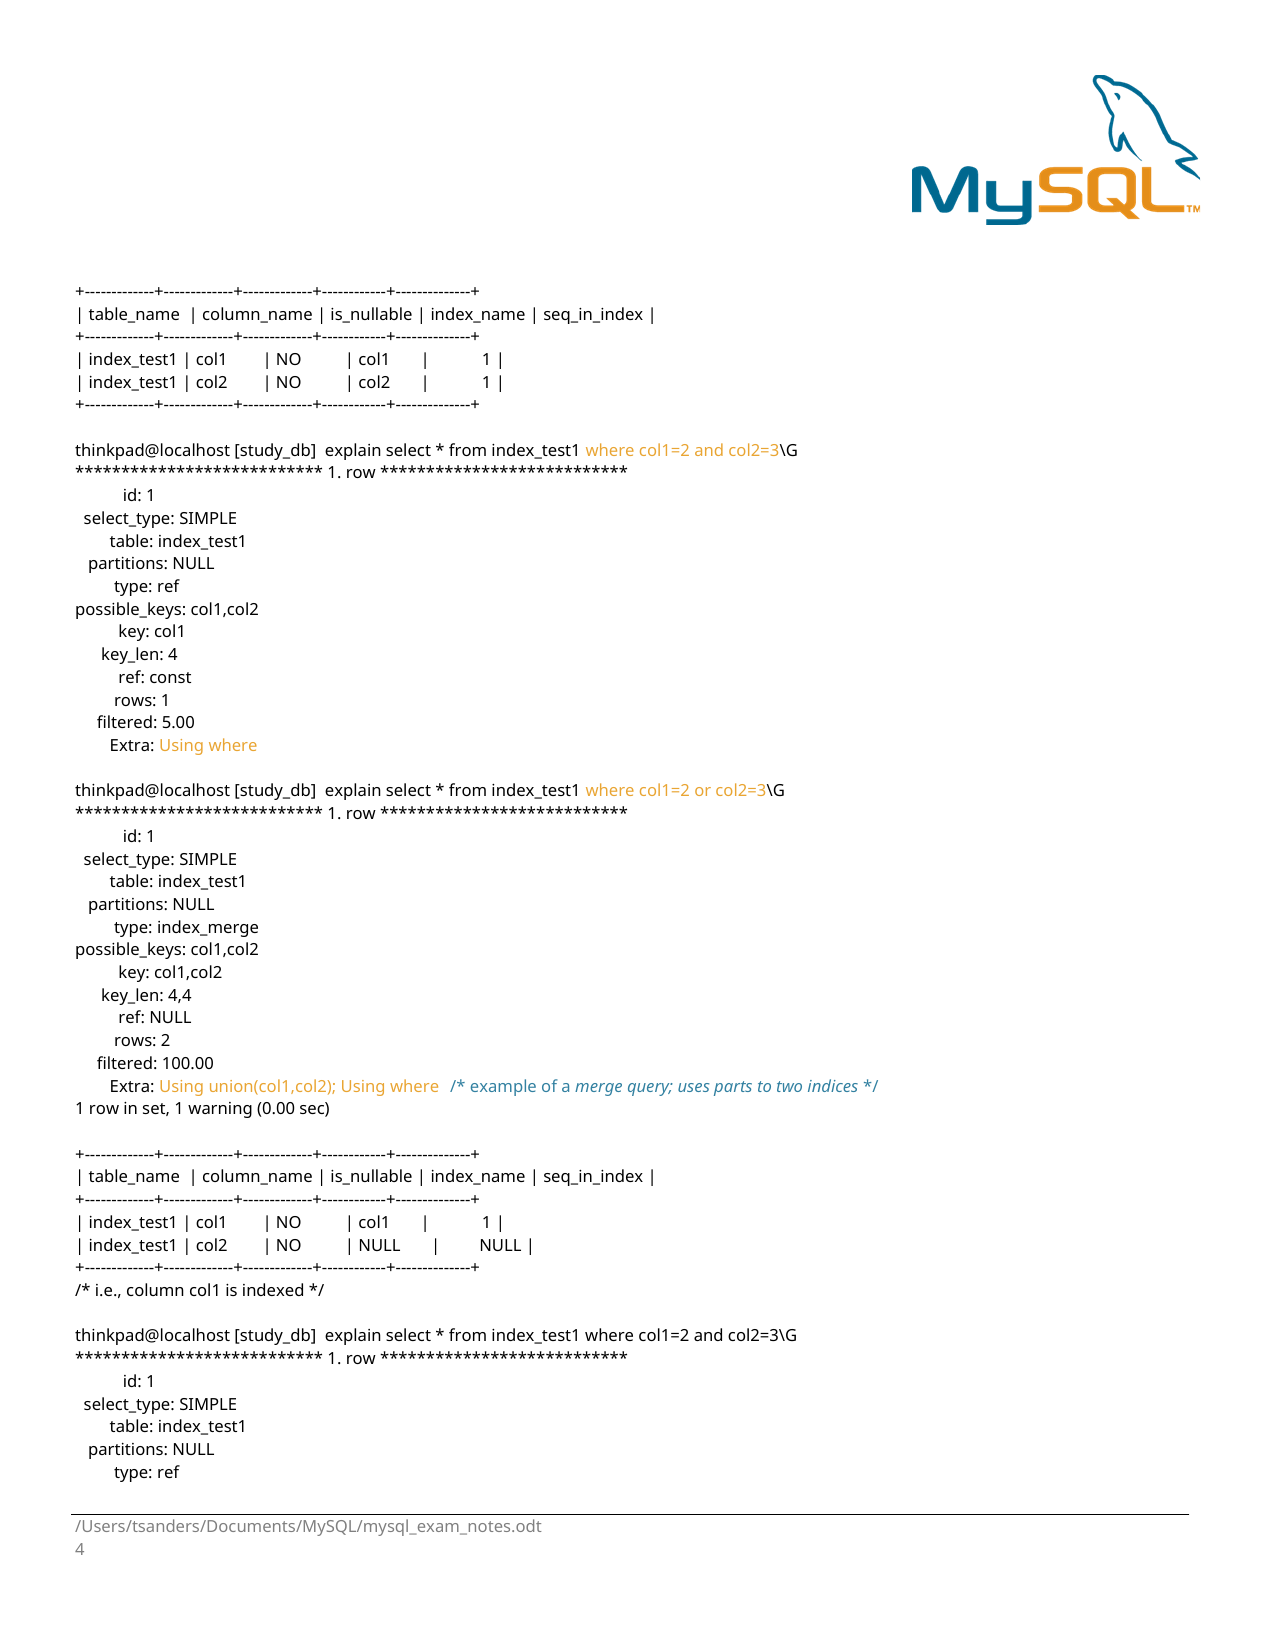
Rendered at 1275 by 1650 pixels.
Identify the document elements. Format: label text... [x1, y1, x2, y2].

text type: index_merge [75, 915, 1185, 938]
text filtered: 100.00 [75, 1051, 1185, 1074]
text Extra: Using where [75, 733, 1185, 756]
text possible_keys: col1,col2 [75, 938, 1185, 961]
text +-------------+-------------+-------------+------------+--------------+ [75, 325, 1185, 347]
text Extra: Using union(col1,col2); Using where /* example of a merge query; uses parts to two indices */ [75, 1074, 1185, 1097]
text possible_keys: col1,col2 [75, 597, 1185, 620]
text 1 row in set, 1 warning (0.00 sec) [75, 1097, 1185, 1119]
text thinkpad@localhost [study_db] explain select * from index_test1 where col1=2 or col2=3\G [75, 779, 1185, 802]
text key_len: 4 [75, 643, 1185, 665]
text key_len: 4,4 [75, 983, 1185, 1006]
text +-------------+-------------+-------------+------------+--------------+ [75, 279, 1185, 302]
text +-------------+-------------+-------------+------------+--------------+ [75, 1142, 1185, 1165]
picture [912, 75, 1200, 225]
text key: col1,col2 [75, 961, 1185, 983]
text /* i.e., column col1 is indexed */ [75, 1278, 1185, 1301]
text id: 1 [75, 824, 1185, 847]
text | index_test1 | col1 | NO | col1 | 1 | [75, 347, 1185, 370]
text filtered: 5.00 [75, 711, 1185, 733]
picture [1108, 75, 1200, 176]
text | table_name | column_name | is_nullable | index_name | seq_in_index | [75, 302, 1185, 325]
text select_type: SIMPLE [75, 506, 1185, 529]
text | index_test1 | col2 | NO | NULL | NULL | [75, 1233, 1185, 1256]
text table: index_test1 [75, 870, 1185, 892]
text +-------------+-------------+-------------+------------+--------------+ [75, 393, 1185, 416]
text table: index_test1 [75, 1415, 1185, 1437]
text *************************** 1. row *************************** [75, 461, 1185, 484]
text rows: 2 [75, 1029, 1185, 1051]
text *************************** 1. row *************************** [75, 1347, 1185, 1369]
text select_type: SIMPLE [75, 847, 1185, 870]
text ref: NULL [75, 1006, 1185, 1029]
text thinkpad@localhost [study_db] explain select * from index_test1 where col1=2 and col2=3\G [75, 438, 1185, 461]
text type: ref [75, 574, 1185, 597]
text partitions: NULL [75, 892, 1185, 915]
text type: ref [75, 1460, 1185, 1483]
text key: col1 [75, 620, 1185, 643]
text partitions: NULL [75, 552, 1185, 574]
text | index_test1 | col2 | NO | col2 | 1 | [75, 370, 1185, 393]
text +-------------+-------------+-------------+------------+--------------+ [75, 1188, 1185, 1210]
text rows: 1 [75, 688, 1185, 711]
text table: index_test1 [75, 529, 1185, 552]
text | table_name | column_name | is_nullable | index_name | seq_in_index | [75, 1165, 1185, 1188]
text thinkpad@localhost [study_db] explain select * from index_test1 where col1=2 and col2=3\G [75, 1324, 1185, 1347]
text | index_test1 | col1 | NO | col1 | 1 | [75, 1210, 1185, 1233]
text select_type: SIMPLE [75, 1392, 1185, 1415]
text id: 1 [75, 1369, 1185, 1392]
text partitions: NULL [75, 1437, 1185, 1460]
text +-------------+-------------+-------------+------------+--------------+ [75, 1256, 1185, 1278]
text id: 1 [75, 484, 1185, 506]
text ref: const [75, 665, 1185, 688]
text *************************** 1. row *************************** [75, 802, 1185, 824]
